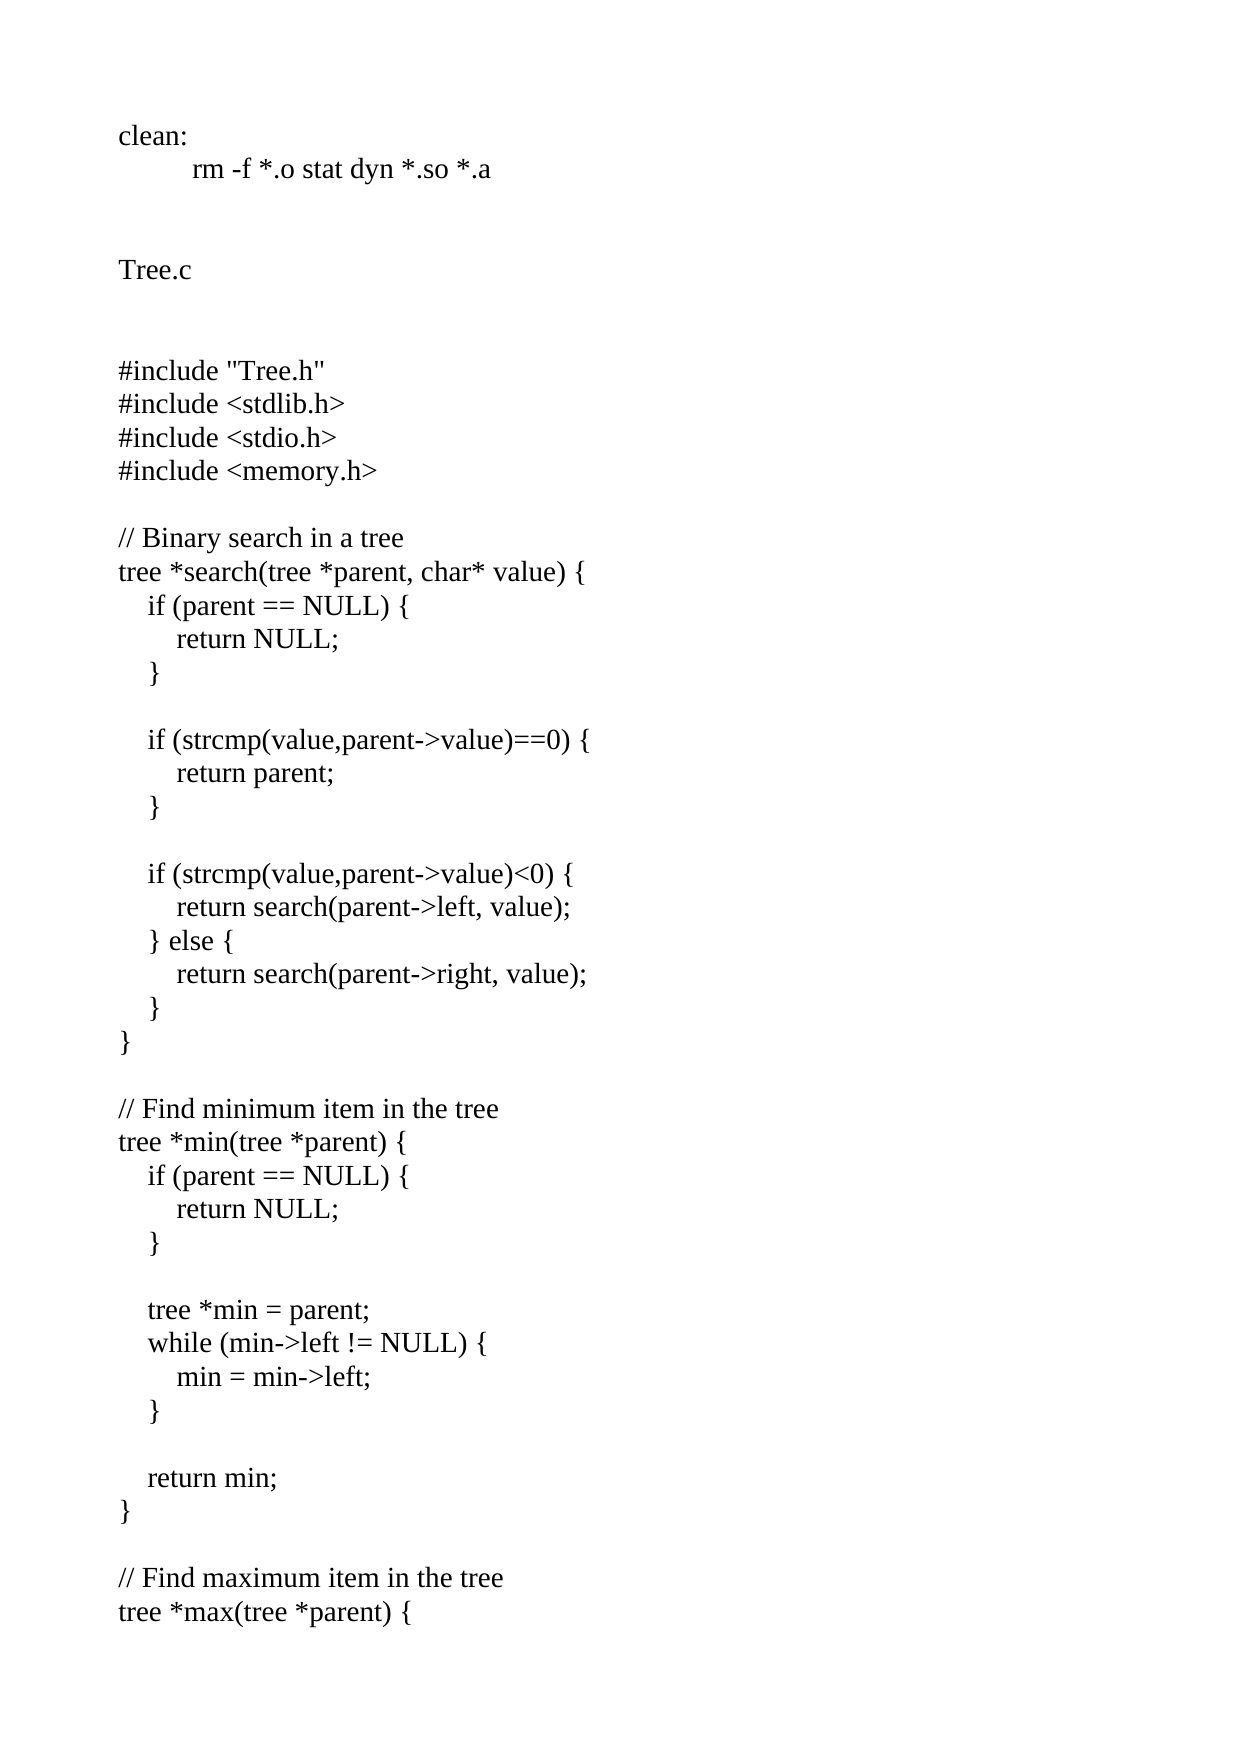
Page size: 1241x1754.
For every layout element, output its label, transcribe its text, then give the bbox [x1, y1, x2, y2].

text #include <stdio.h> [118, 420, 1122, 453]
text } else { [118, 923, 1122, 957]
text return parent; [118, 755, 1122, 789]
text } [118, 1493, 1122, 1527]
text if (parent == NULL) { [118, 588, 1122, 621]
text } [118, 655, 1122, 688]
text } [118, 789, 1122, 822]
text #include <stdlib.h> [118, 386, 1122, 420]
text tree *max(tree *parent) { [118, 1594, 1122, 1627]
text clean: [118, 118, 1122, 152]
text return search(parent->right, value); [118, 957, 1122, 990]
text } [118, 1393, 1122, 1426]
text if (strcmp(value,parent->value)==0) { [118, 722, 1122, 755]
text tree *search(tree *parent, char* value) { [118, 554, 1122, 588]
text // Find maximum item in the tree [118, 1560, 1122, 1594]
text } [118, 990, 1122, 1024]
text // Binary search in a tree [118, 521, 1122, 554]
text return NULL; [118, 1191, 1122, 1225]
text if (strcmp(value,parent->value)<0) { [118, 856, 1122, 889]
text min = min->left; [118, 1359, 1122, 1393]
text tree *min = parent; [118, 1292, 1122, 1326]
text return NULL; [118, 621, 1122, 655]
text tree *min(tree *parent) { [118, 1124, 1122, 1158]
text Tree.c [118, 252, 1122, 286]
text #include <memory.h> [118, 453, 1122, 487]
text } [118, 1225, 1122, 1258]
text while (min->left != NULL) { [118, 1326, 1122, 1359]
text #include "Tree.h" [118, 353, 1122, 386]
text rm -f *.o stat dyn *.so *.a [118, 152, 1122, 185]
text // Find minimum item in the tree [118, 1091, 1122, 1124]
text return min; [118, 1460, 1122, 1493]
text if (parent == NULL) { [118, 1158, 1122, 1191]
text return search(parent->left, value); [118, 889, 1122, 923]
text } [118, 1024, 1122, 1057]
